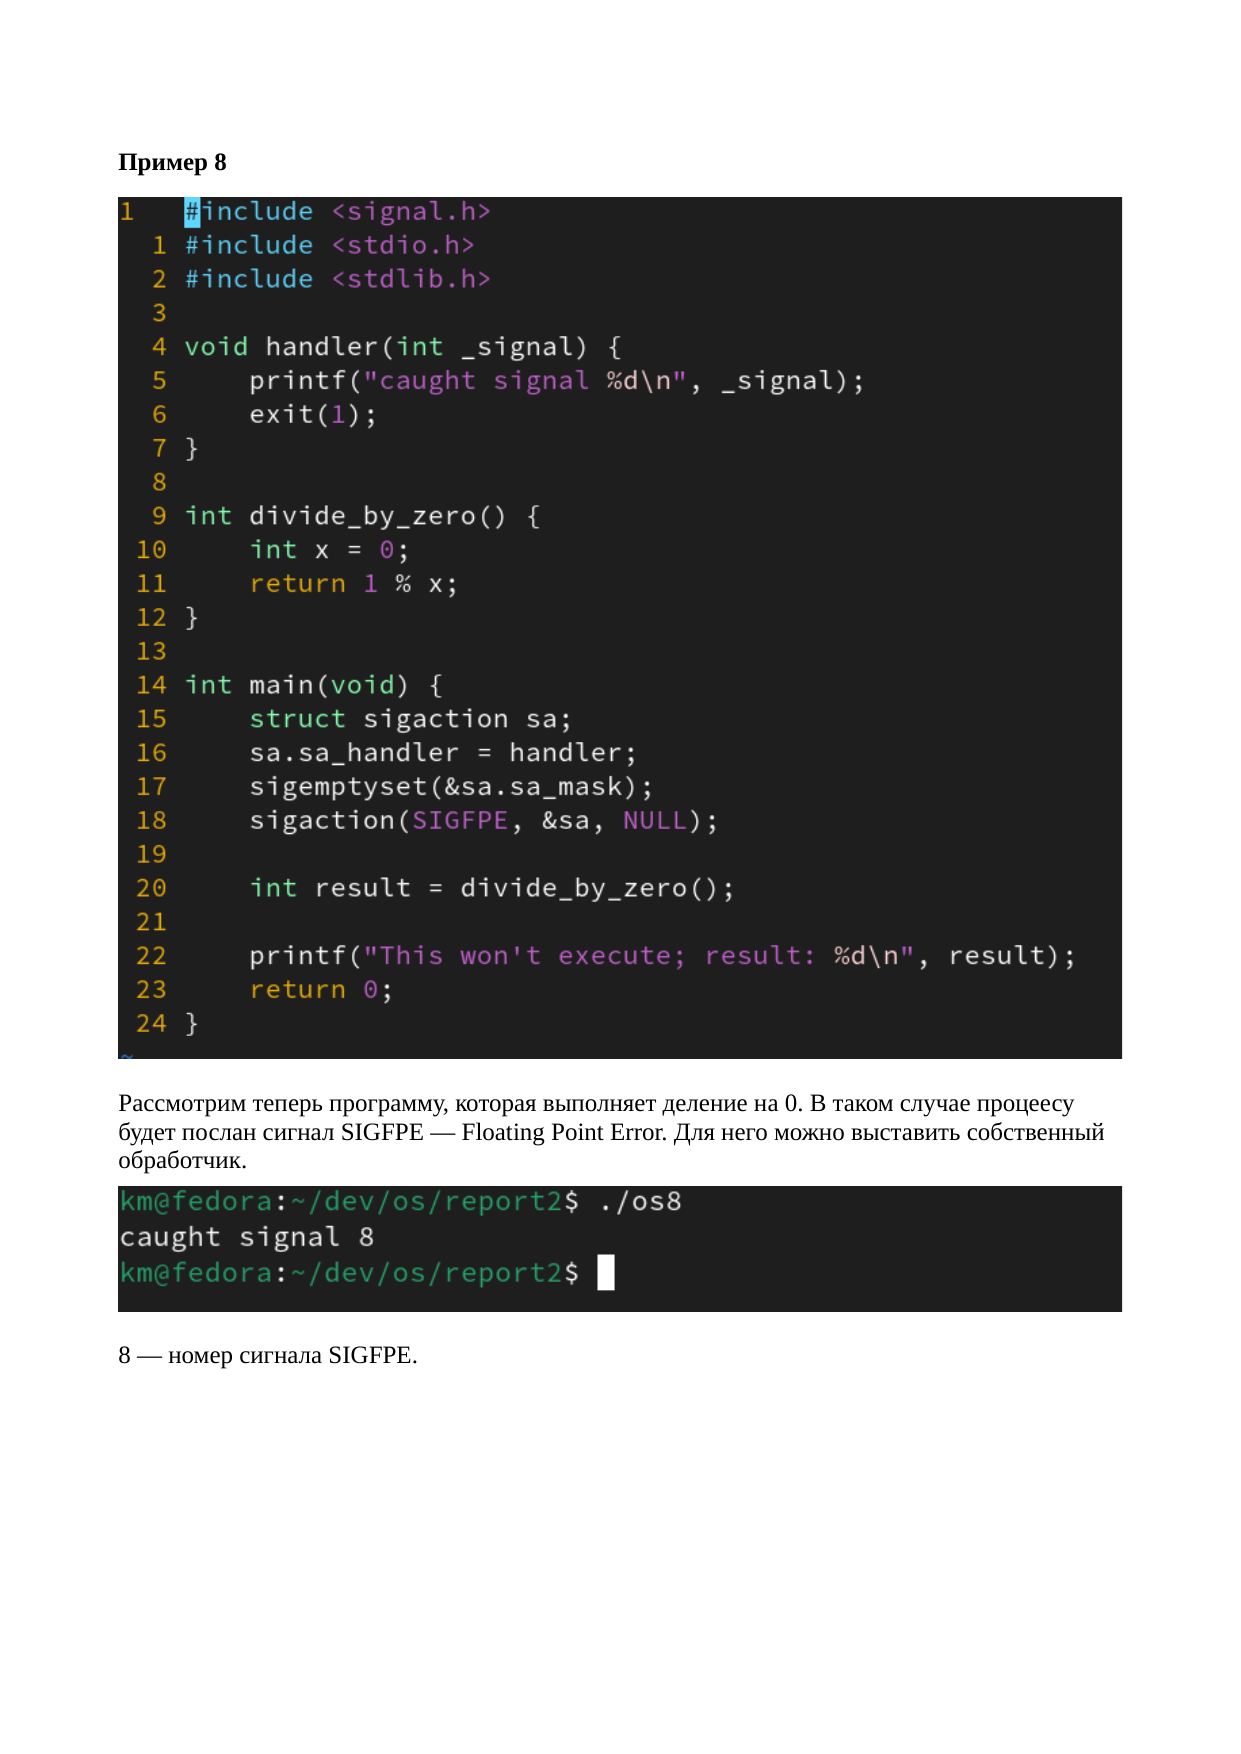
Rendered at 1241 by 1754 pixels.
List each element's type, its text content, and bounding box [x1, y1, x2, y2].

text 8 — номер сигнала SIGFPE. [118, 1340, 1122, 1369]
picture [118, 1186, 1123, 1312]
picture [118, 197, 1123, 1059]
text Пример 8 [118, 147, 1122, 176]
text Рассмотрим теперь программу, которая выполняет деление на 0. В таком случае процеесу будет послан сигнал SIGFPE — Floating Point Error. Для него можно выставить собственный обработчик. [118, 1088, 1122, 1174]
